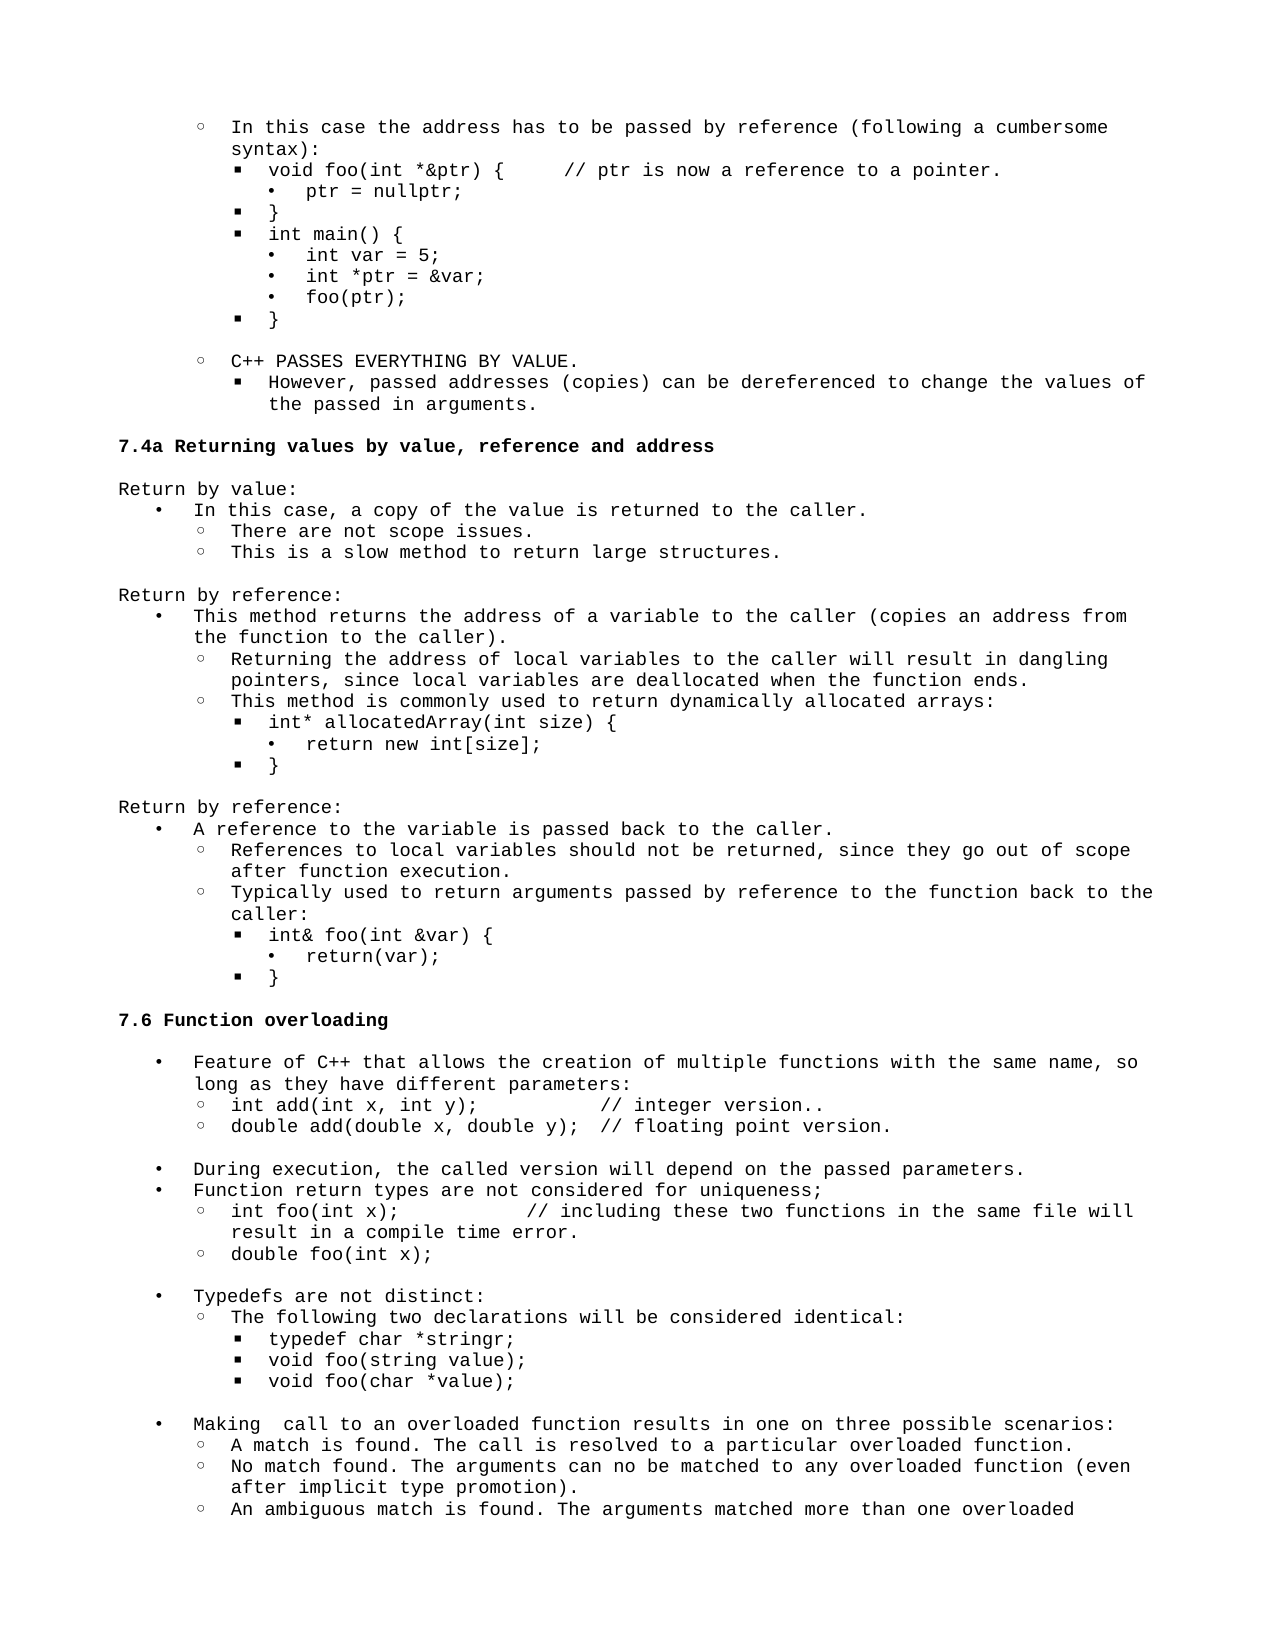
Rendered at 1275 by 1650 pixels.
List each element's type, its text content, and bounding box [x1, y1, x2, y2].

list Making call to an overloaded function results in one on three possible scenarios: [156, 1414, 1157, 1436]
list Typedefs are not distinct: [156, 1287, 1157, 1308]
list return(var); [268, 947, 1157, 968]
list int* allocatedArray(int size) { [231, 713, 1157, 734]
list A match is found. The call is resolved to a particular overloaded function. [193, 1436, 1157, 1457]
list Typically used to return arguments passed by reference to the function back to the caller: [193, 883, 1157, 926]
list An ambiguous match is found. The arguments matched more than one overloaded [193, 1499, 1157, 1521]
text 7.6 Function overloading [118, 1011, 1157, 1032]
text Return by reference: [118, 798, 1157, 819]
list C++ PASSES EVERYTHING BY VALUE. [193, 352, 1157, 373]
list double add(double x, double y); // floating point version. [193, 1117, 1157, 1138]
text 7.4a Returning values by value, reference and address [118, 437, 1157, 458]
list void foo(char *value); [231, 1372, 1157, 1393]
list void foo(string value); [231, 1351, 1157, 1372]
list In this case the address has to be passed by reference (following a cumbersome syntax): [193, 118, 1157, 161]
list int var = 5; [268, 246, 1157, 267]
list } [231, 309, 1157, 331]
list References to local variables should not be returned, since they go out of scope after function execution. [193, 841, 1157, 883]
list Feature of C++ that allows the creation of multiple functions with the same name, so long as they have different parameters: [156, 1053, 1157, 1096]
text Return by reference: [118, 586, 1157, 607]
list int main() { [231, 224, 1157, 246]
list There are not scope issues. [193, 522, 1157, 543]
list In this case, a copy of the value is returned to the caller. [156, 501, 1157, 522]
list This method returns the address of a variable to the caller (copies an address from the function to the caller). [156, 607, 1157, 649]
list double foo(int x); [193, 1244, 1157, 1266]
list int& foo(int &var) { [231, 926, 1157, 947]
list void foo(int *&ptr) { // ptr is now a reference to a pointer. [231, 161, 1157, 182]
list int foo(int x); // including these two functions in the same file will result in a compile time error. [193, 1202, 1157, 1244]
list Returning the address of local variables to the caller will result in dangling pointers, since local variables are deallocated when the function ends. [193, 649, 1157, 692]
list return new int[size]; [268, 734, 1157, 756]
list This is a slow method to return large structures. [193, 543, 1157, 564]
list ptr = nullptr; [268, 182, 1157, 203]
list int *ptr = &var; [268, 267, 1157, 288]
list This method is commonly used to return dynamically allocated arrays: [193, 692, 1157, 713]
list However, passed addresses (copies) can be dereferenced to change the values of the passed in arguments. [231, 373, 1157, 416]
list typedef char *stringr; [231, 1329, 1157, 1351]
text Return by value: [118, 479, 1157, 501]
list } [231, 756, 1157, 777]
list } [231, 968, 1157, 989]
list } [231, 203, 1157, 224]
list The following two declarations will be considered identical: [193, 1308, 1157, 1329]
list int add(int x, int y); // integer version.. [193, 1096, 1157, 1117]
list No match found. The arguments can no be matched to any overloaded function (even after implicit type promotion). [193, 1457, 1157, 1499]
list A reference to the variable is passed back to the caller. [156, 819, 1157, 841]
list During execution, the called version will depend on the passed parameters. [156, 1159, 1157, 1181]
list Function return types are not considered for uniqueness; [156, 1181, 1157, 1202]
list foo(ptr); [268, 288, 1157, 309]
